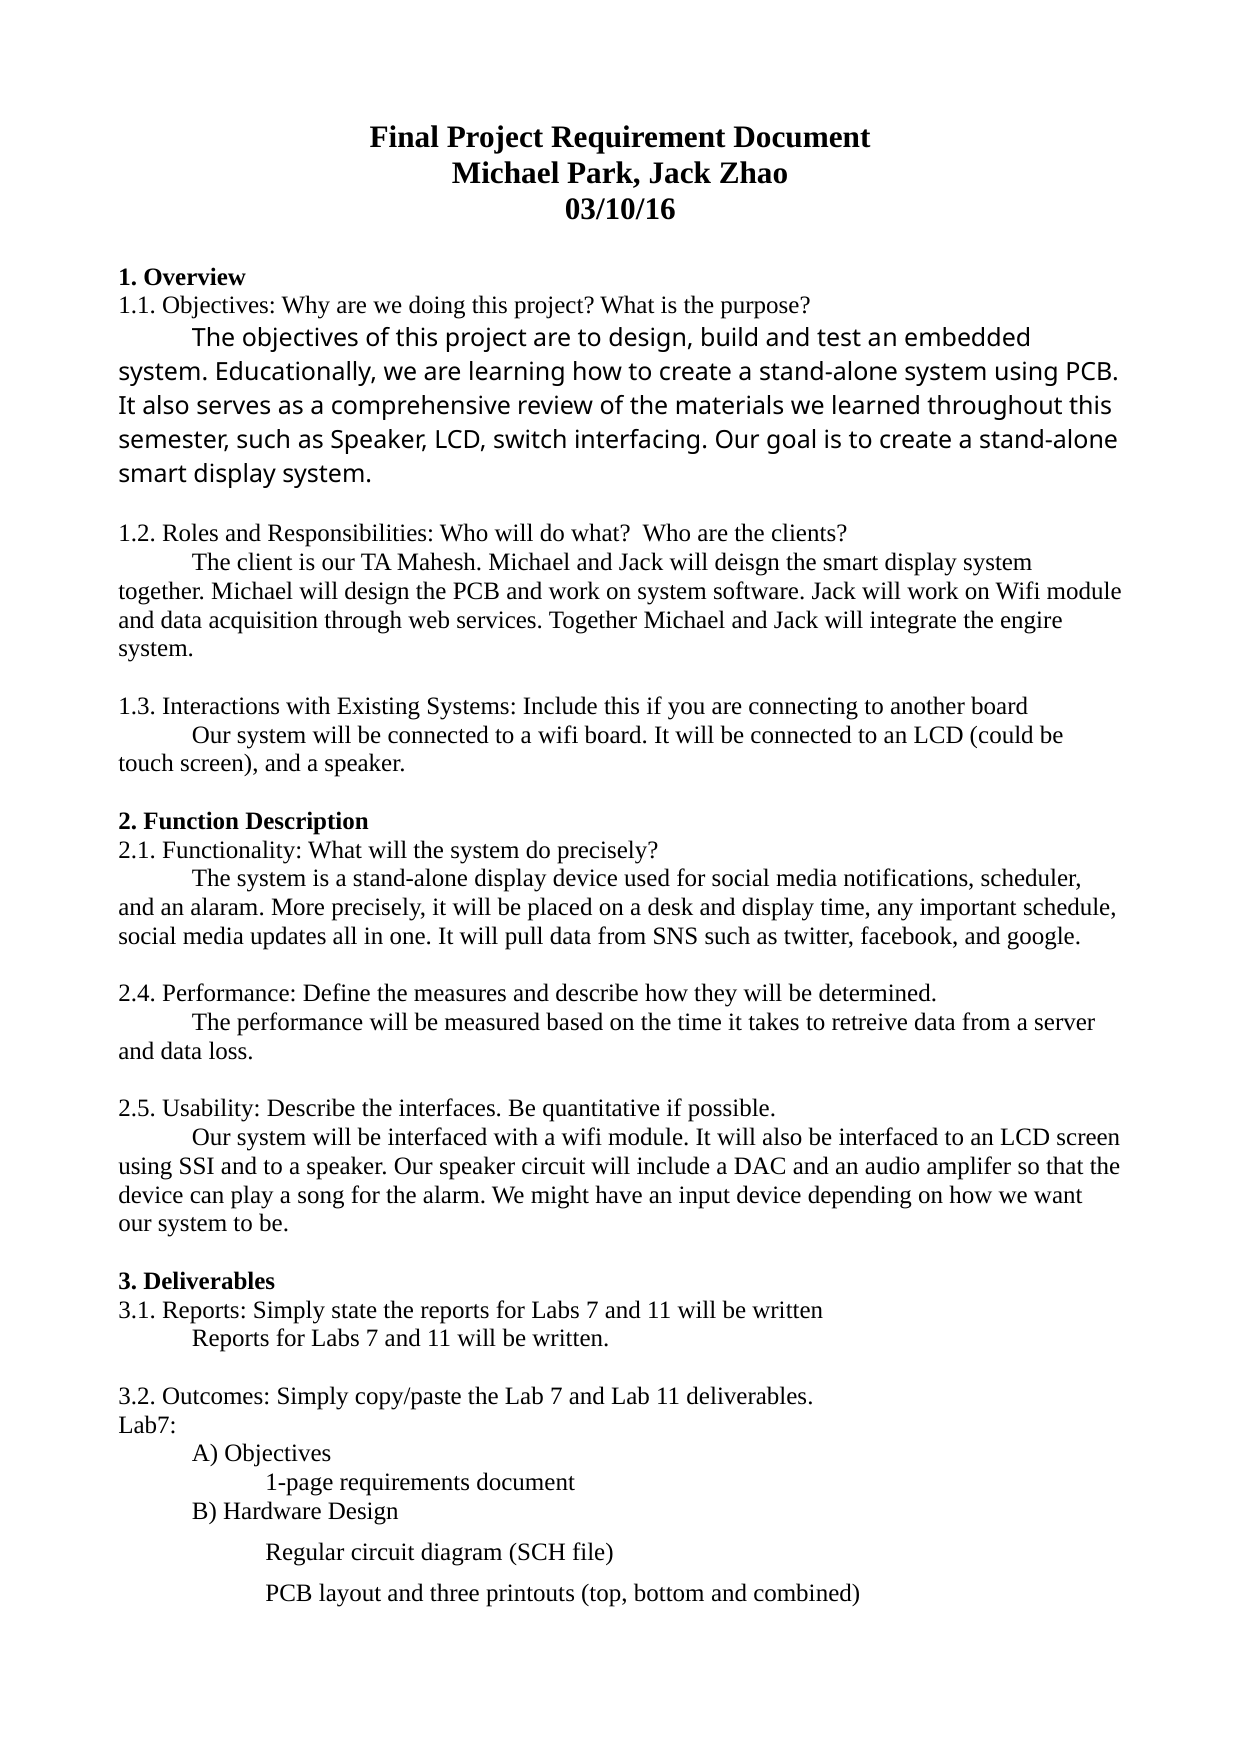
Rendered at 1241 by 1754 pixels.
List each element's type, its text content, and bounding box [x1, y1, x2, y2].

list 1.2. Roles and Responsibilities: Who will do what? Who are the clients? [118, 518, 1122, 547]
text Lab7: [118, 1410, 1122, 1438]
text A) Objectives [118, 1438, 1122, 1467]
text 2. Function Description [118, 806, 1122, 835]
text Our system will be connected to a wifi board. It will be connected to an LCD (could be touch screen), and a speaker. [118, 720, 1122, 777]
text 1. Overview [118, 262, 1122, 291]
text The client is our TA Mahesh. Michael and Jack will deisgn the smart display system together. Michael will design the PCB and work on system software. Jack will work on Wifi module and data acquisition through web services. Together Michael and Jack will integrate the engire system. [118, 547, 1122, 662]
text 3. Deliverables [118, 1266, 1122, 1295]
text 3.1. Reports: Simply state the reports for Labs 7 and 11 will be written [118, 1295, 1122, 1323]
text 2.4. Performance: Define the measures and describe how they will be determined. [118, 978, 1122, 1007]
text Our system will be interfaced with a wifi module. It will also be interfaced to an LCD screen using SSI and to a speaker. Our speaker circuit will include a DAC and an audio amplifer so that the device can play a song for the alarm. We might have an input device depending on how we want our system to be. [118, 1122, 1122, 1237]
list 1.3. Interactions with Existing Systems: Include this if you are connecting to another board [118, 691, 1122, 720]
text B) Hardware Design [118, 1496, 1122, 1525]
text 03/10/16 [118, 190, 1122, 226]
text Regular circuit diagram (SCH file) [118, 1537, 1122, 1566]
text The performance will be measured based on the time it takes to retreive data from a server and data loss. [118, 1007, 1122, 1065]
text Final Project Requirement Document [118, 118, 1122, 154]
text 3.2. Outcomes: Simply copy/paste the Lab 7 and Lab 11 deliverables. [118, 1381, 1122, 1410]
list 1.1. Objectives: Why are we doing this project? What is the purpose? [118, 291, 1122, 319]
text The system is a stand-alone display device used for social media notifications, scheduler, and an alaram. More precisely, it will be placed on a desk and display time, any important schedule, social media updates all in one. It will pull data from SNS such as twitter, facebook, and google. [118, 863, 1122, 950]
text The objectives of this project are to design, build and test an embedded system. Educationally, we are learning how to create a stand-alone system using PCB. It also serves as a comprehensive review of the materials we learned throughout this semester, such as Speaker, LCD, switch interfacing. Our goal is to create a stand-alone smart display system. [118, 319, 1122, 490]
text 2.1. Functionality: What will the system do precisely? [118, 835, 1122, 863]
text PCB layout and three printouts (top, bottom and combined) [118, 1578, 1122, 1607]
text Michael Park, Jack Zhao [118, 154, 1122, 190]
text 1-page requirements document [118, 1467, 1122, 1496]
text 2.5. Usability: Describe the interfaces. Be quantitative if possible. [118, 1093, 1122, 1122]
text Reports for Labs 7 and 11 will be written. [118, 1323, 1122, 1352]
